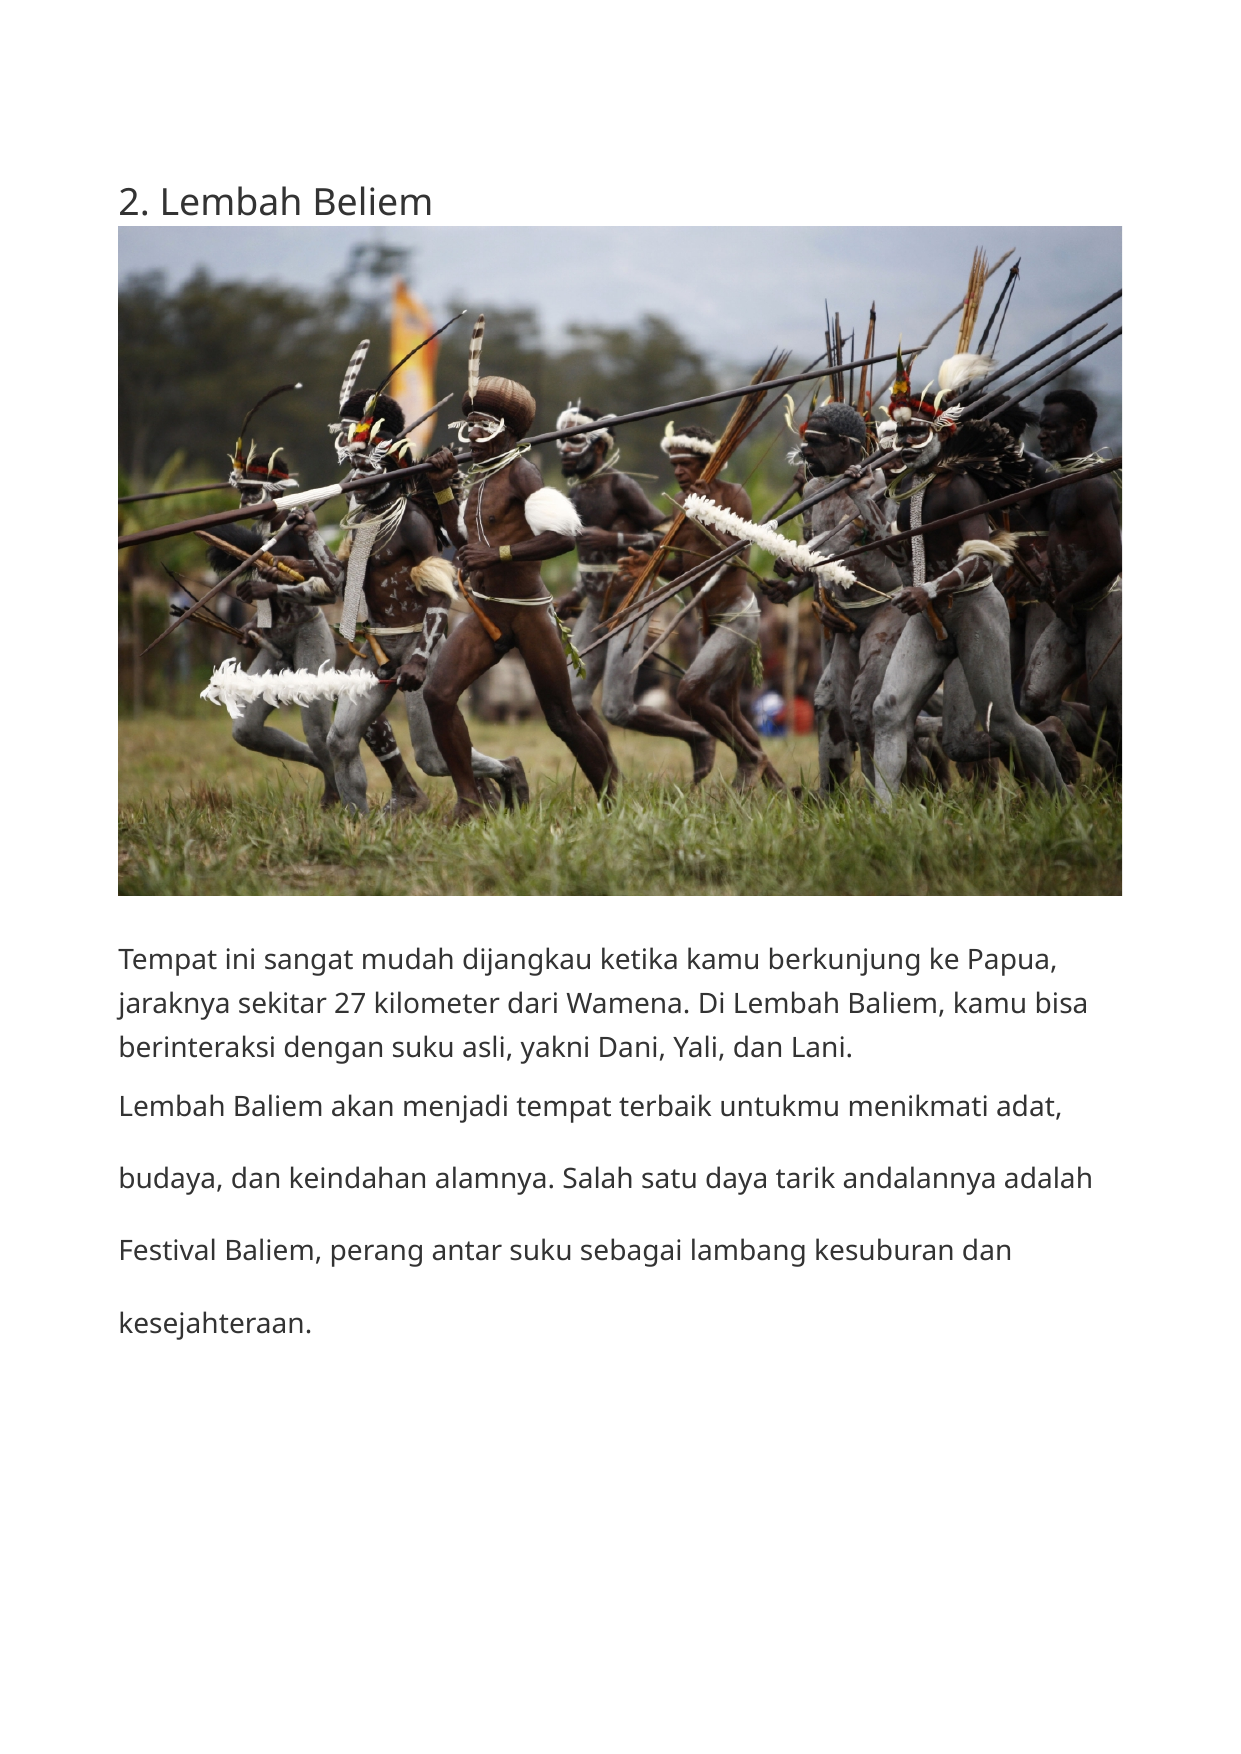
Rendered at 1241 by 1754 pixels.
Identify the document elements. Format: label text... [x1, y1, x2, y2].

picture [118, 226, 1123, 896]
text 2. Lembah Beliem [118, 176, 1122, 226]
text Tempat ini sangat mudah dijangkau ketika kamu berkunjung ke Papua, jaraknya sekitar 27 kilometer dari Wamena. Di Lembah Baliem, kamu bisa berinteraksi dengan suku asli, yakni Dani, Yali, dan Lani. [118, 939, 1122, 1066]
text Lembah Baliem akan menjadi tempat terbaik untukmu menikmati adat, budaya, dan keindahan alamnya. Salah satu daya tarik andalannya adalah Festival Baliem, perang antar suku sebagai lambang kesuburan dan kesejahteraan. [118, 1086, 1122, 1341]
